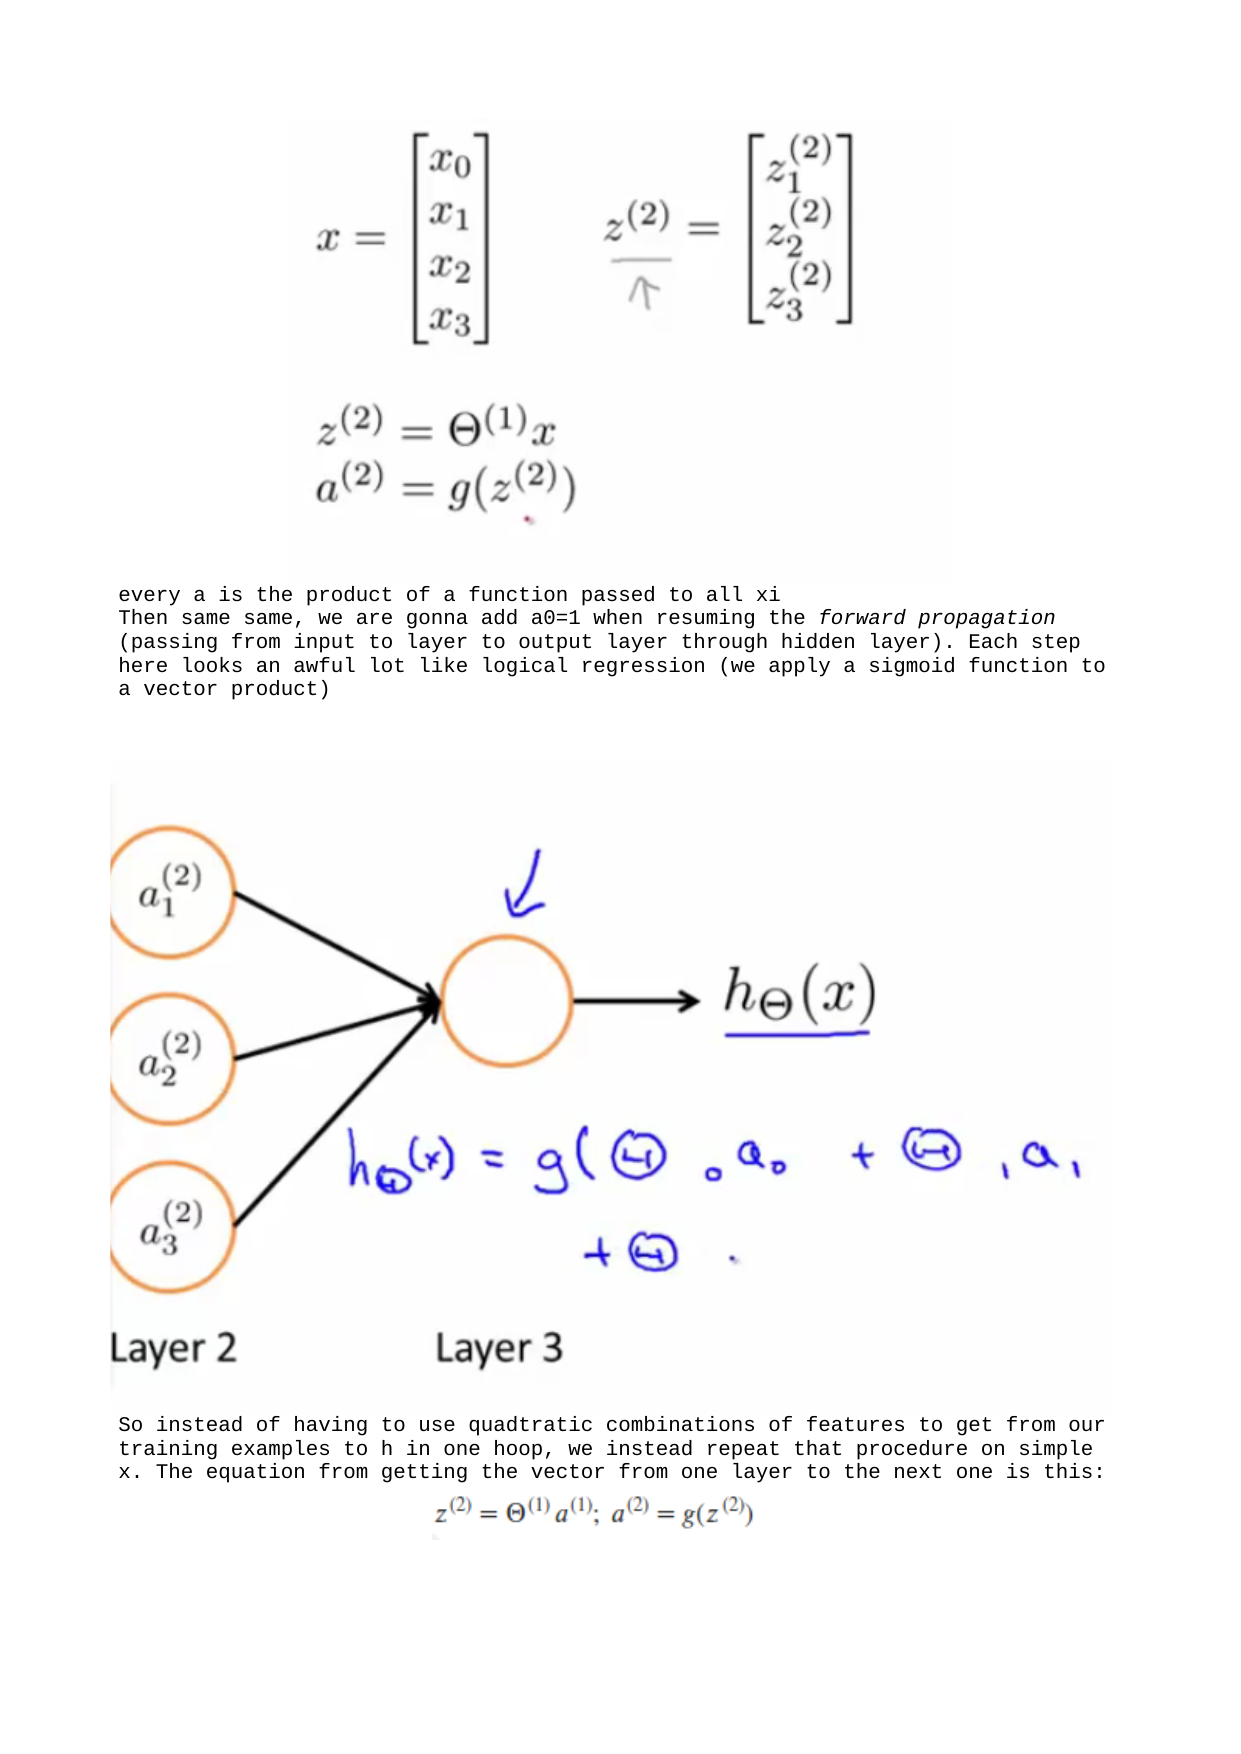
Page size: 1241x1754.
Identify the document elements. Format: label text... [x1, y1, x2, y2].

text every a is the product of a function passed to all xi [118, 118, 1122, 607]
picture [431, 1484, 809, 1540]
picture [286, 118, 954, 584]
text So instead of having to use quadtratic combinations of features to get from our training examples to h in one hoop, we instead repeat that procedure on simple x. The equation from getting the vector from one layer to the next one is this: [118, 749, 1122, 1485]
picture [110, 758, 1115, 1414]
text Then same same, we are gonna add a0=1 when resuming the forward propagation (passing from input to layer to output layer through hidden layer). Each step here looks an awful lot like logical regression (we apply a sigmoid function to a vector product) [118, 607, 1122, 702]
